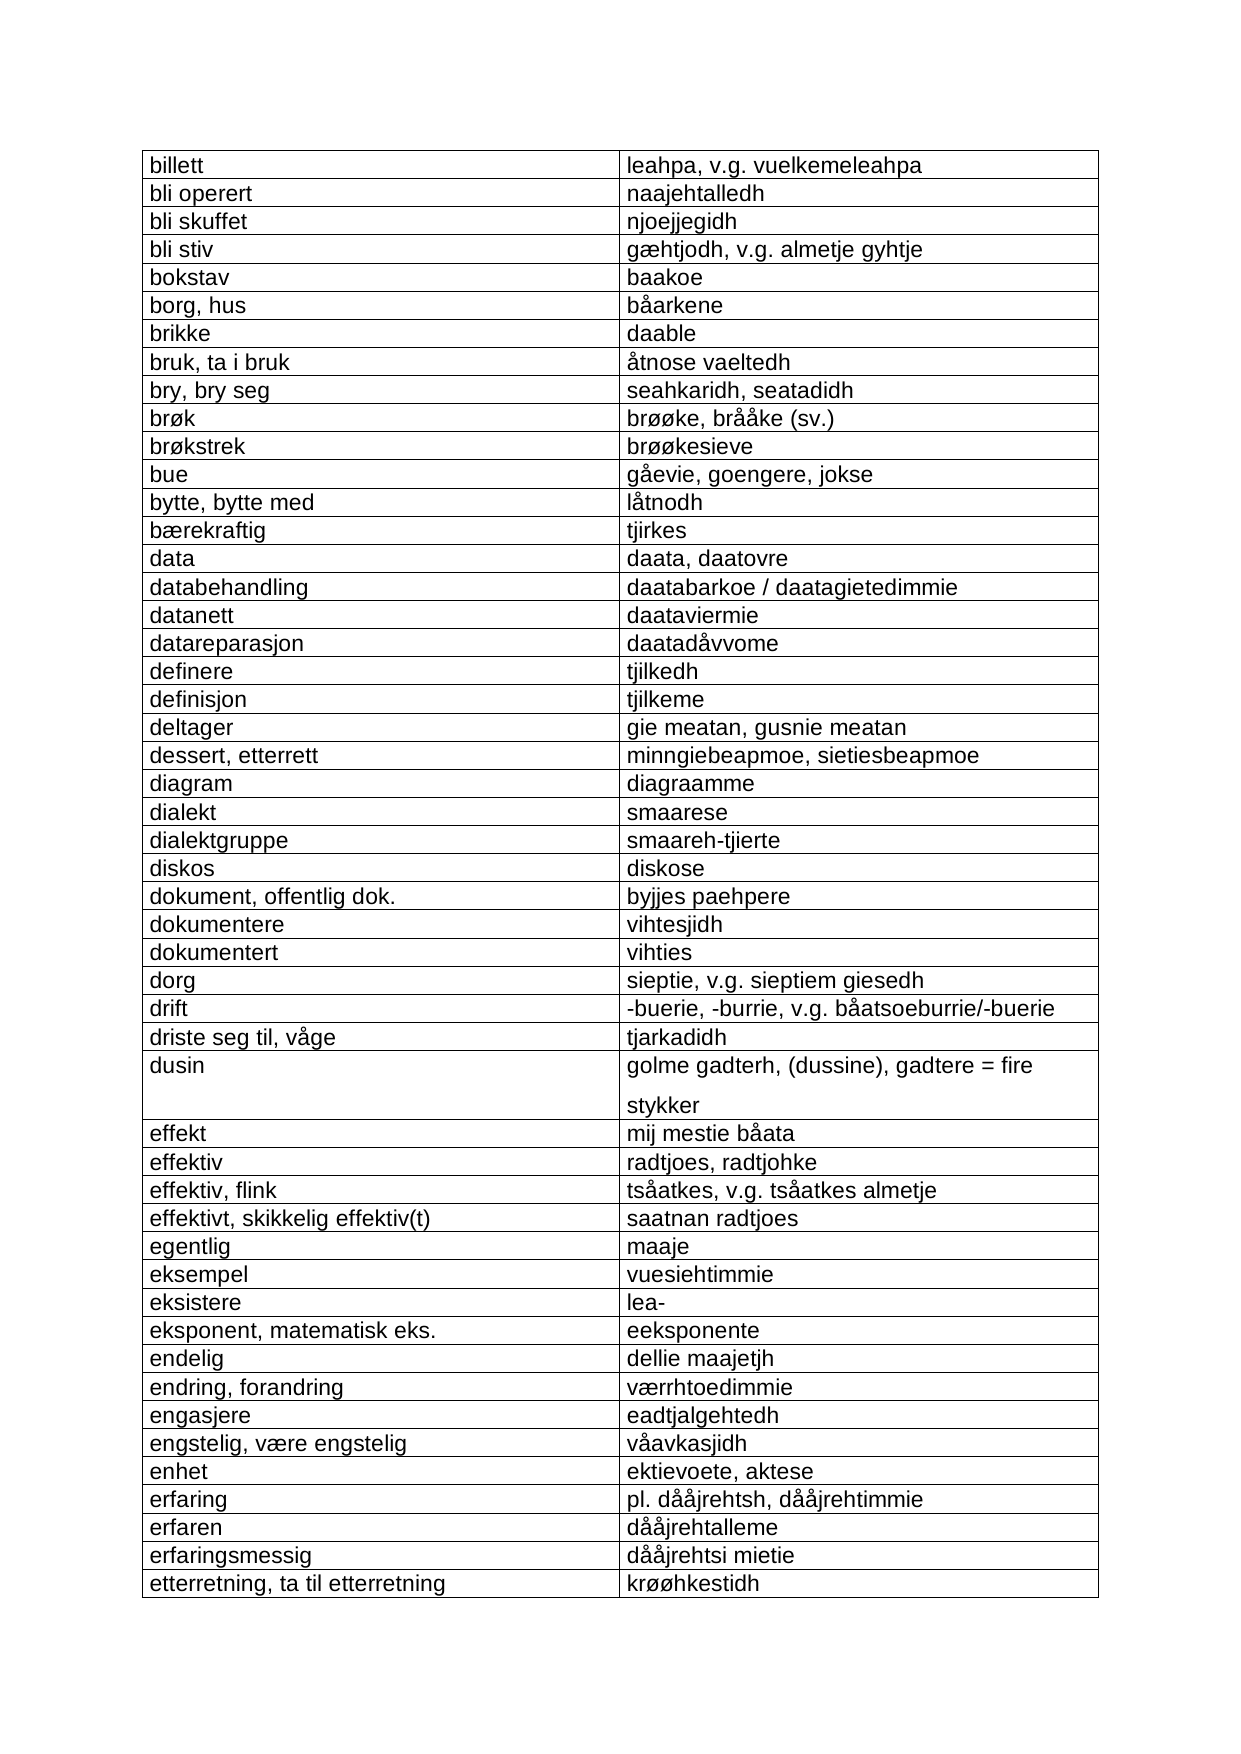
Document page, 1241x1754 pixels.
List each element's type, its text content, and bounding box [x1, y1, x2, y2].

table_cell brøøkesieve [620, 432, 1098, 459]
table_cell sieptie, v.g. sieptiem giesedh [620, 967, 1098, 994]
table_cell erfaren [143, 1514, 619, 1541]
table_cell tjilkedh [620, 657, 1098, 684]
table_cell erfaringsmessig [143, 1542, 619, 1569]
table_cell dusin [143, 1051, 619, 1119]
table_cell radtjoes, radtjohke [620, 1148, 1098, 1175]
table_cell båarkene [620, 292, 1098, 319]
table_cell dokumentere [143, 910, 619, 937]
table_cell dessert, etterrett [143, 742, 619, 769]
table_cell effektivt, skikkelig effektiv(t) [143, 1204, 619, 1231]
table_cell byjjes paehpere [620, 882, 1098, 909]
table_cell mij mestie båata [620, 1120, 1098, 1147]
table_cell eksistere [143, 1289, 619, 1316]
table_cell deltager [143, 714, 619, 741]
table_cell bue [143, 460, 619, 487]
table_cell krøøhkestidh [620, 1570, 1098, 1597]
table_cell daatadåvvome [620, 629, 1098, 656]
table_cell seahkaridh, seatadidh [620, 376, 1098, 403]
table_cell diskos [143, 854, 619, 881]
table_cell brøk [143, 404, 619, 431]
table_cell endelig [143, 1345, 619, 1372]
table_cell saatnan radtjoes [620, 1204, 1098, 1231]
table_cell eadtjalgehtedh [620, 1401, 1098, 1428]
table_cell daataviermie [620, 601, 1098, 628]
table_cell njoejjegidh [620, 207, 1098, 234]
table_cell smaarese [620, 798, 1098, 825]
table_cell leahpa, v.g. vuelkemeleahpa [620, 151, 1098, 178]
table_cell dååjrehtalleme [620, 1514, 1098, 1541]
table_cell bli stiv [143, 235, 619, 262]
table_cell ektievoete, aktese [620, 1457, 1098, 1484]
table_cell effekt [143, 1120, 619, 1147]
table_cell åtnose vaeltedh [620, 348, 1098, 375]
table_cell diagram [143, 770, 619, 797]
table_cell brikke [143, 320, 619, 347]
table_cell diskose [620, 854, 1098, 881]
table_cell effektiv [143, 1148, 619, 1175]
table_cell erfaring [143, 1485, 619, 1512]
table_cell dorg [143, 967, 619, 994]
table_cell smaareh-tjierte [620, 826, 1098, 853]
table_cell vihtesjidh [620, 910, 1098, 937]
table_cell værrhtoedimmie [620, 1373, 1098, 1400]
table_cell diagraamme [620, 770, 1098, 797]
table_cell -buerie, -burrie, v.g. båatsoeburrie/-buerie [620, 995, 1098, 1022]
table_cell endring, forandring [143, 1373, 619, 1400]
table_cell bærekraftig [143, 517, 619, 544]
table_cell datareparasjon [143, 629, 619, 656]
table_cell dååjrehtsi mietie [620, 1542, 1098, 1569]
table_cell vuesiehtimmie [620, 1260, 1098, 1287]
table_cell brøøke, brååke (sv.) [620, 404, 1098, 431]
table_cell driste seg til, våge [143, 1023, 619, 1050]
table_cell gæhtjodh, v.g. almetje gyhtje [620, 235, 1098, 262]
table_cell dellie maajetjh [620, 1345, 1098, 1372]
table_cell golme gadterh, (dussine), gadtere = fire stykker [620, 1051, 1098, 1119]
table_cell tjirkes [620, 517, 1098, 544]
table_cell eksponent, matematisk eks. [143, 1317, 619, 1344]
table_cell brøkstrek [143, 432, 619, 459]
table_cell tjilkeme [620, 685, 1098, 712]
table_cell gie meatan, gusnie meatan [620, 714, 1098, 741]
table_cell engasjere [143, 1401, 619, 1428]
table_cell vihties [620, 939, 1098, 966]
table_cell maaje [620, 1232, 1098, 1259]
table_cell bli skuffet [143, 207, 619, 234]
table_cell naajehtalledh [620, 179, 1098, 206]
table_cell etterretning, ta til etterretning [143, 1570, 619, 1597]
table_cell borg, hus [143, 292, 619, 319]
table_cell pl. dååjrehtsh, dååjrehtimmie [620, 1485, 1098, 1512]
table_cell lea- [620, 1289, 1098, 1316]
table_cell definisjon [143, 685, 619, 712]
table_cell dokument, offentlig dok. [143, 882, 619, 909]
table_cell dialekt [143, 798, 619, 825]
table_cell gåevie, goengere, jokse [620, 460, 1098, 487]
table_cell låtnodh [620, 489, 1098, 516]
table_cell daable [620, 320, 1098, 347]
table_cell bruk, ta i bruk [143, 348, 619, 375]
table_cell tsåatkes, v.g. tsåatkes almetje [620, 1176, 1098, 1203]
table_cell bli operert [143, 179, 619, 206]
table_cell eeksponente [620, 1317, 1098, 1344]
table_cell minngiebeapmoe, sietiesbeapmoe [620, 742, 1098, 769]
table_cell bokstav [143, 264, 619, 291]
table_cell eksempel [143, 1260, 619, 1287]
table_cell definere [143, 657, 619, 684]
table_cell daatabarkoe / daatagietedimmie [620, 573, 1098, 600]
table_cell datanett [143, 601, 619, 628]
table_cell billett [143, 151, 619, 178]
table_cell databehandling [143, 573, 619, 600]
table_cell daata, daatovre [620, 545, 1098, 572]
table_cell dialektgruppe [143, 826, 619, 853]
table_cell bytte, bytte med [143, 489, 619, 516]
table_cell tjarkadidh [620, 1023, 1098, 1050]
table_cell drift [143, 995, 619, 1022]
table_cell enhet [143, 1457, 619, 1484]
table_cell data [143, 545, 619, 572]
table_cell engstelig, være engstelig [143, 1429, 619, 1456]
table_cell dokumentert [143, 939, 619, 966]
table_cell våavkasjidh [620, 1429, 1098, 1456]
table_cell effektiv, flink [143, 1176, 619, 1203]
table_cell baakoe [620, 264, 1098, 291]
table_cell bry, bry seg [143, 376, 619, 403]
table_cell egentlig [143, 1232, 619, 1259]
